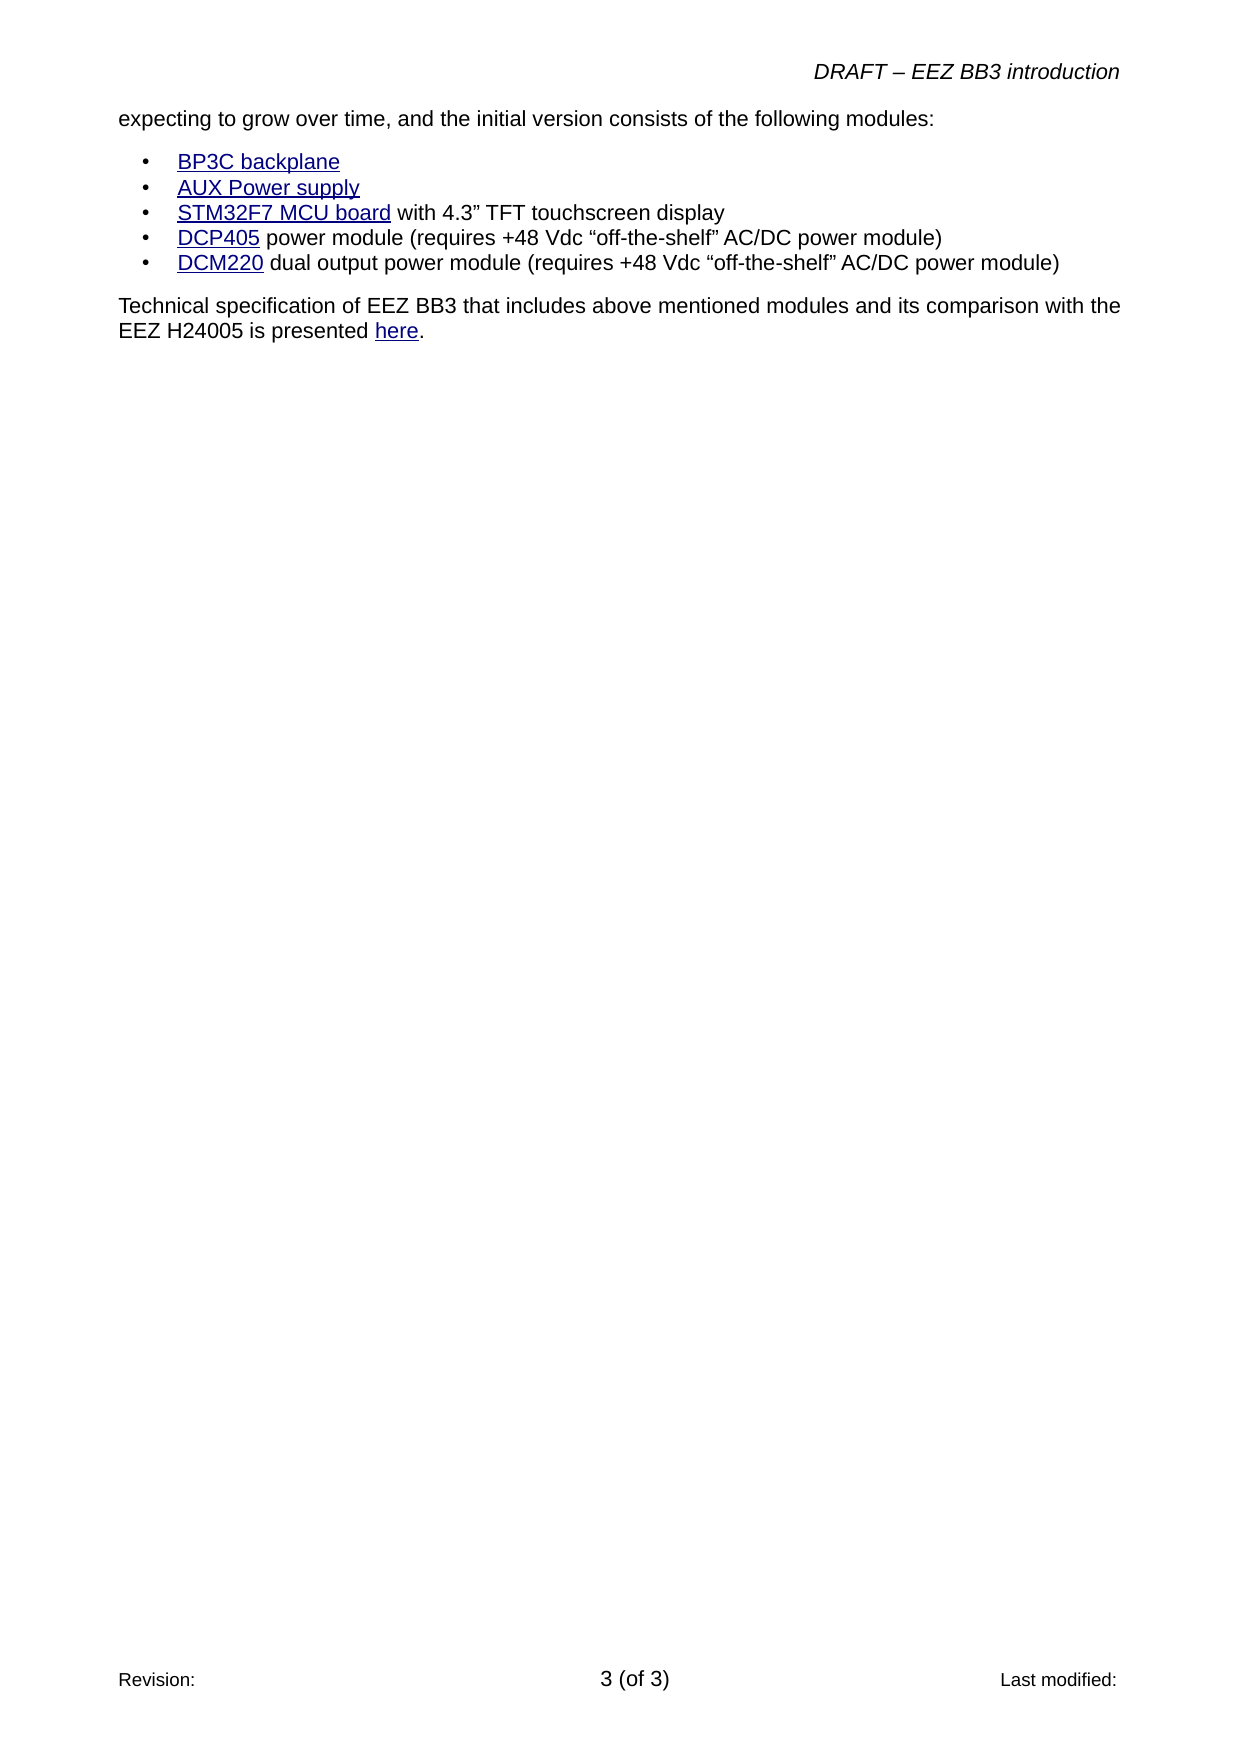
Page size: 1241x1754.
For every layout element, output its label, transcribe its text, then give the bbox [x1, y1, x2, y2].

text Technical specification of EEZ BB3 that includes above mentioned modules and its comparison with the EEZ H24005 is presented here. [118, 293, 1122, 343]
list DCP405 power module (requires +48 Vdc “off-the-shelf” AC/DC power module) [142, 225, 1110, 250]
list BP3C backplane [142, 149, 1110, 174]
list STM32F7 MCU board with 4.3” TFT touchscreen display [142, 199, 1110, 225]
text expecting to grow over time, and the initial version consists of the following modules: [118, 106, 1122, 131]
list AUX Power supply [142, 174, 1110, 199]
list DCM220 dual output power module (requires +48 Vdc “off-the-shelf” AC/DC power module) [142, 250, 1110, 275]
